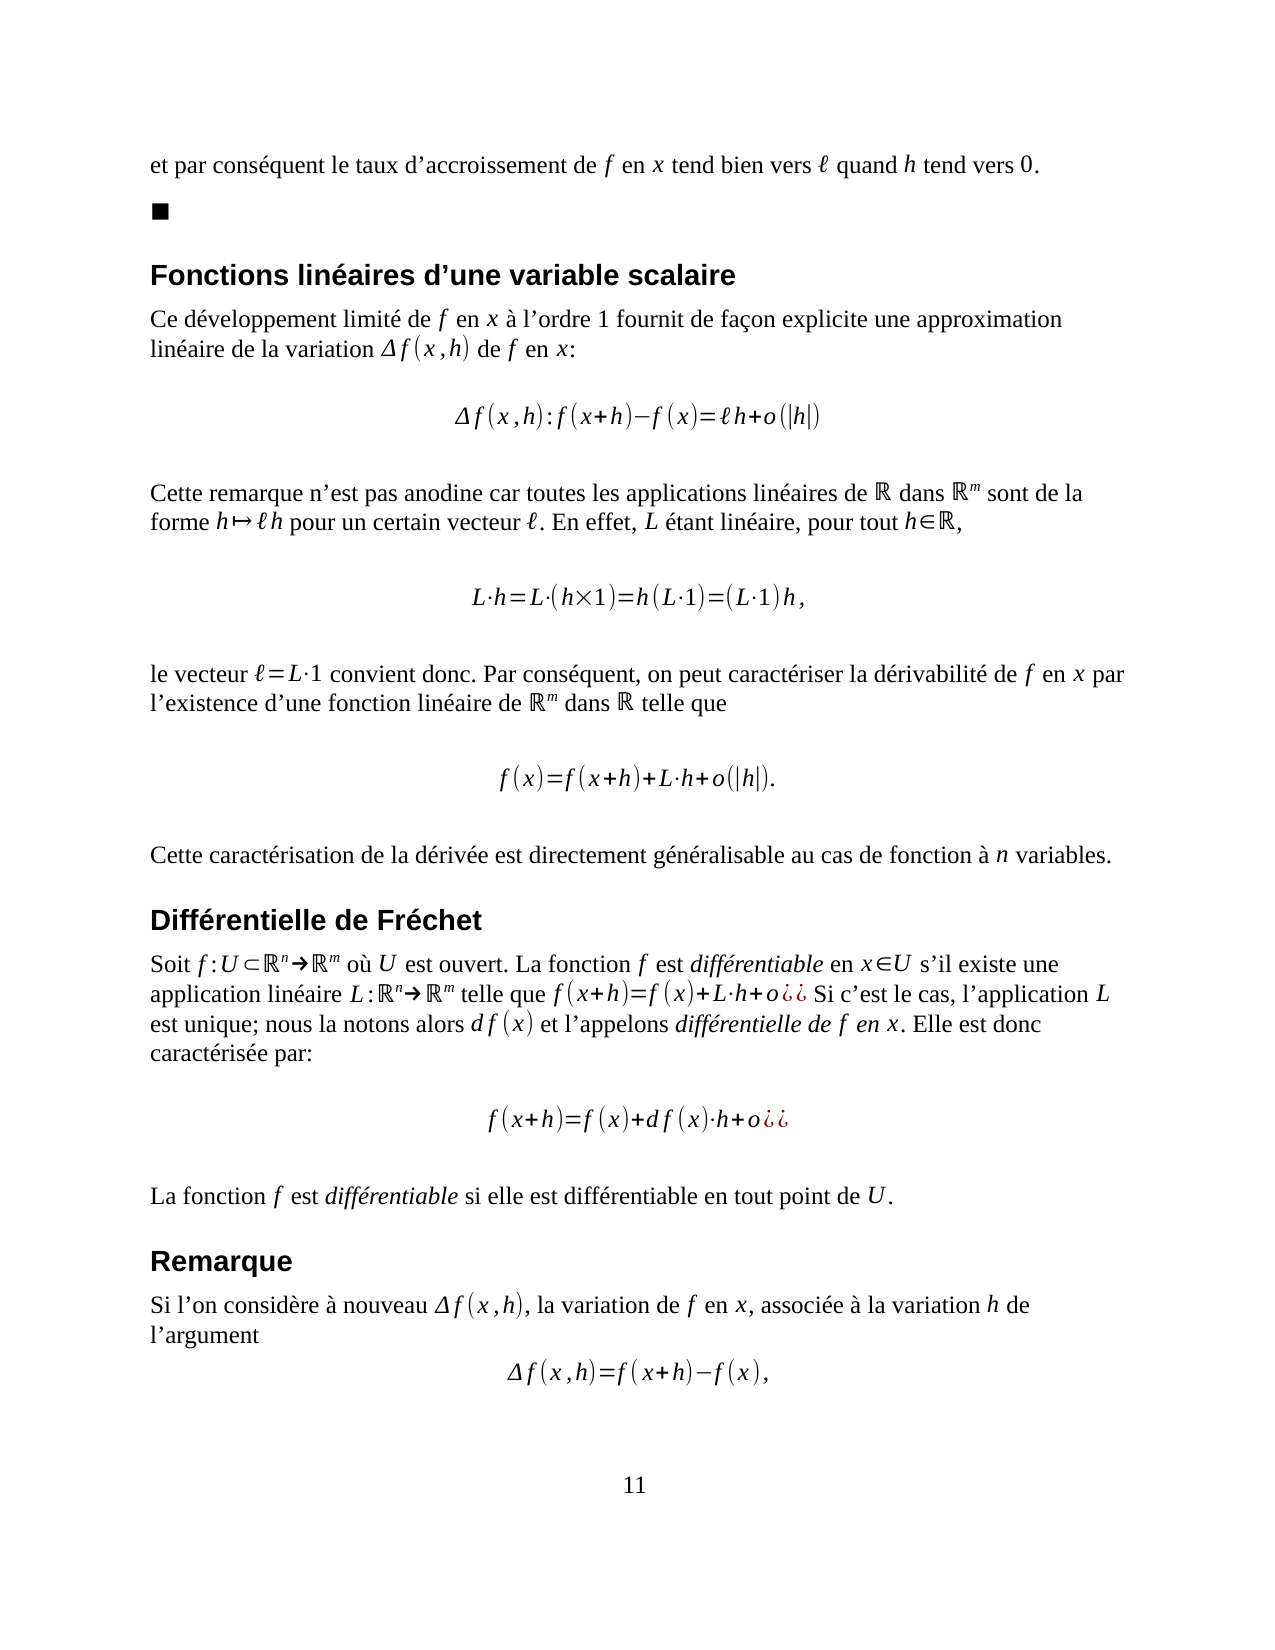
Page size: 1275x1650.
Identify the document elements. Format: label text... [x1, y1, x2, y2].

text Ce développement limité de en à l’ordre 1 fournit de façon explicite une approximation linéaire de la variation de en : [150, 304, 1125, 363]
text Cette caractérisation de la dérivée est directement généralisable au cas de fonction à variables. [150, 840, 1125, 869]
text La fonction est différentiable si elle est différentiable en tout point de . [150, 1181, 1125, 1210]
subtitle Fonctions linéaires d’une variable scalaire [150, 258, 1125, 292]
text Si l’on considère à nouveau , la variation de en , associée à la variation de l’argument [150, 1290, 1125, 1349]
text Cette remarque n’est pas anodine car toutes les applications linéaires de dans sont de la forme pour un certain vecteur . En effet, étant linéaire, pour tout , [150, 477, 1125, 535]
text Soit où est ouvert. La fonction est différentiable en s’il existe une application linéaire telle que Si c’est le cas, l’application est unique; nous la notons alors et l’appelons différentielle de en . Elle est donc caractérisée par: [150, 949, 1125, 1067]
text le vecteur convient donc. Par conséquent, on peut caractériser la dérivabilité de en par l’existence d’une fonction linéaire de dans telle que [150, 659, 1125, 717]
subtitle Remarque [150, 1244, 1125, 1277]
text et par conséquent le taux d’accroissement de en tend bien vers quand tend vers . [150, 150, 1125, 179]
subtitle Différentielle de Fréchet [150, 903, 1125, 936]
